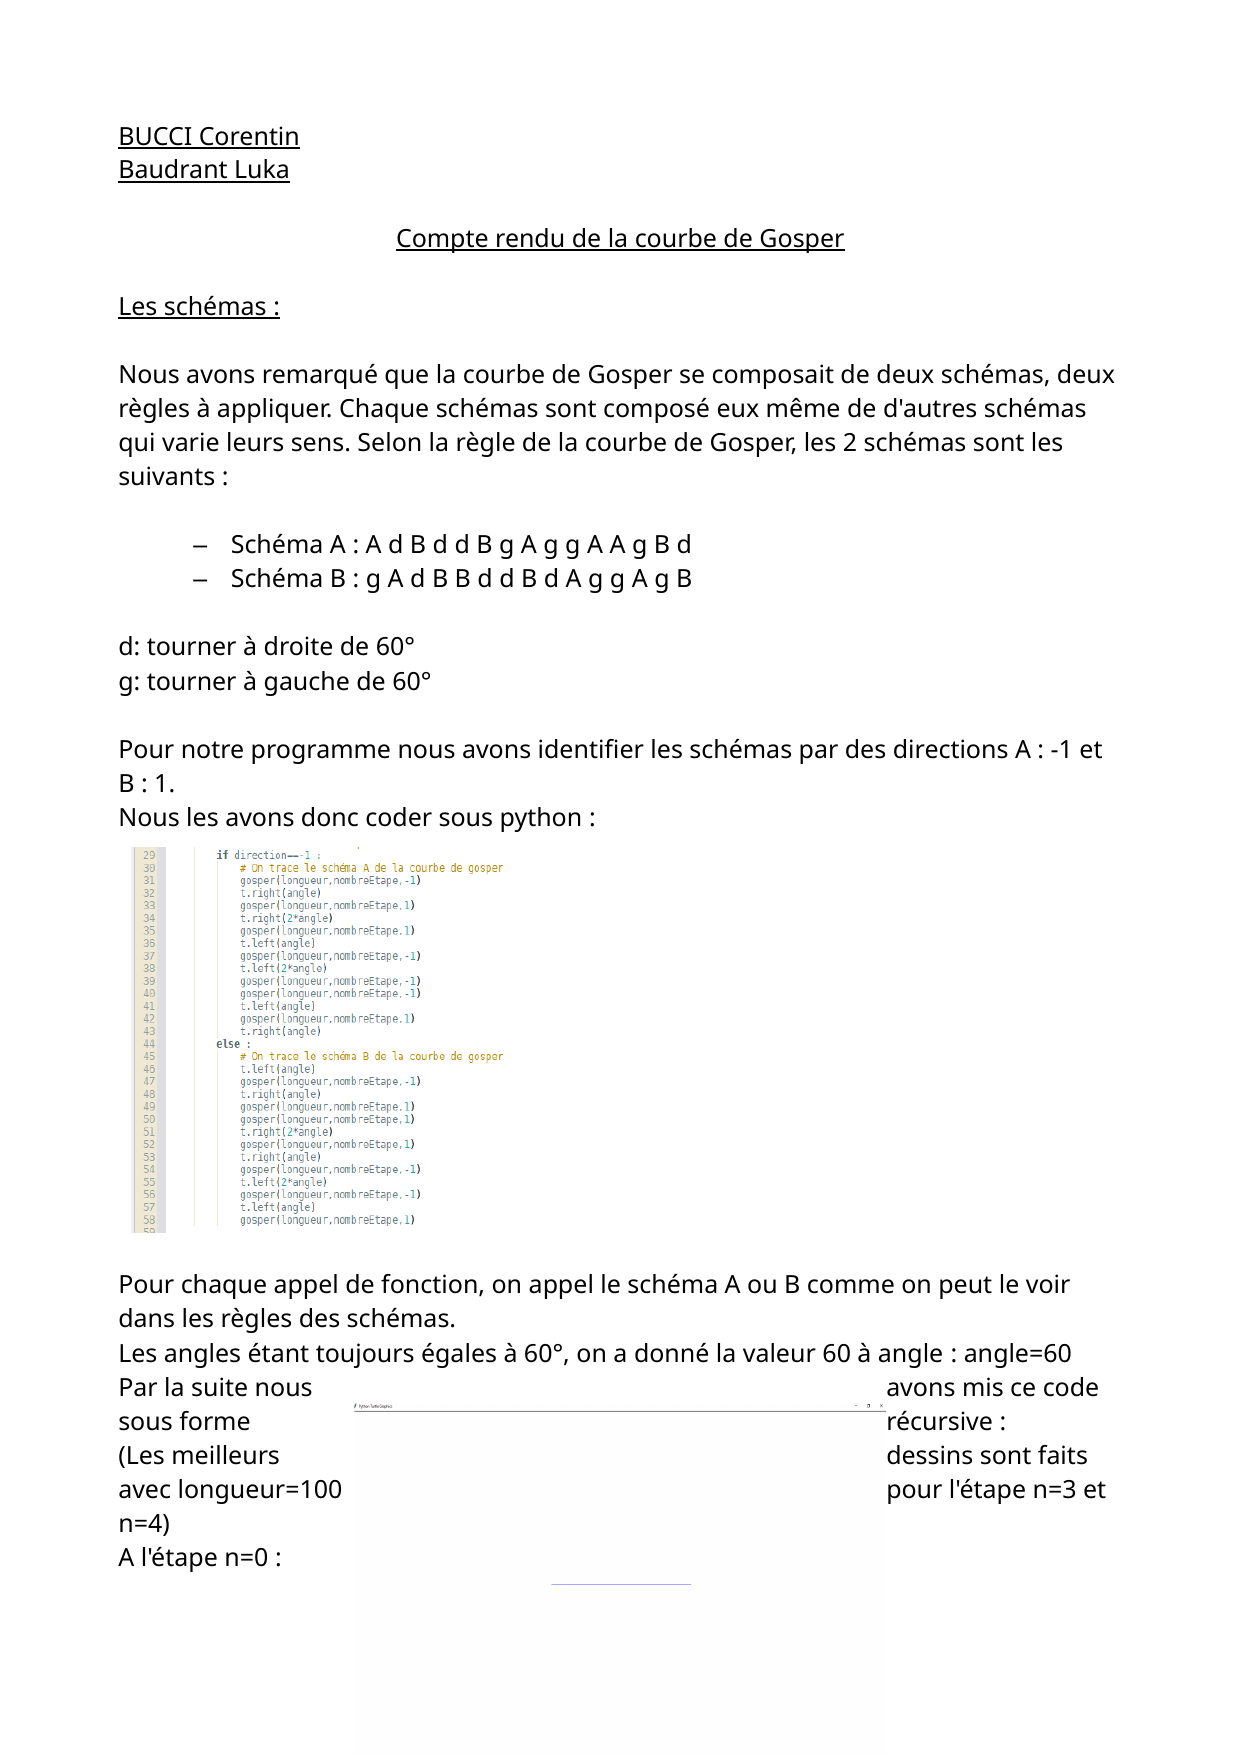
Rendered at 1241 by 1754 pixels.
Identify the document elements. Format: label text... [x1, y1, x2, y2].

text (Les meilleurs dessins sont faits avec longueur=100 pour l'étape n=3 et n=4) [118, 1437, 354, 1539]
text Compte rendu de la courbe de Gosper [118, 220, 1122, 254]
text BUCCI Corentin [118, 118, 1122, 152]
text Nous avons remarqué que la courbe de Gosper se composait de deux schémas, deux règles à appliquer. Chaque schémas sont composé eux même de d'autres schémas qui varie leurs sens. Selon la règle de la courbe de Gosper, les 2 schémas sont les suivants : [118, 357, 1122, 493]
text d: tourner à droite de 60° [118, 629, 1122, 663]
text Par la suite nous avons mis ce code sous forme récursive : [118, 1369, 1122, 1437]
text Baudrant Luka [118, 152, 1122, 186]
text [886, 1539, 1122, 1574]
text A l'étape n=0 : [118, 1539, 354, 1574]
text (Les meilleurs dessins sont faits avec longueur=100 pour l'étape n=3 et n=4) [886, 1437, 1122, 1539]
text Les schémas : [118, 288, 1122, 322]
text Les angles étant toujours égales à 60°, on a donné la valeur 60 à angle : angle=60 [118, 1335, 1122, 1369]
picture [354, 1402, 886, 1754]
text Nous les avons donc coder sous python : [118, 799, 1122, 833]
list Schéma B : g A d B B d d B d A g g A g B [193, 561, 1122, 595]
picture [131, 847, 513, 1233]
text Pour notre programme nous avons identifier les schémas par des directions A : -1 et B : 1. [118, 731, 1122, 799]
text g: tourner à gauche de 60° [118, 663, 1122, 697]
text Pour chaque appel de fonction, on appel le schéma A ou B comme on peut le voir dans les règles des schémas. [118, 1267, 1122, 1335]
list Schéma A : A d B d d B g A g g A A g B d [193, 527, 1122, 561]
